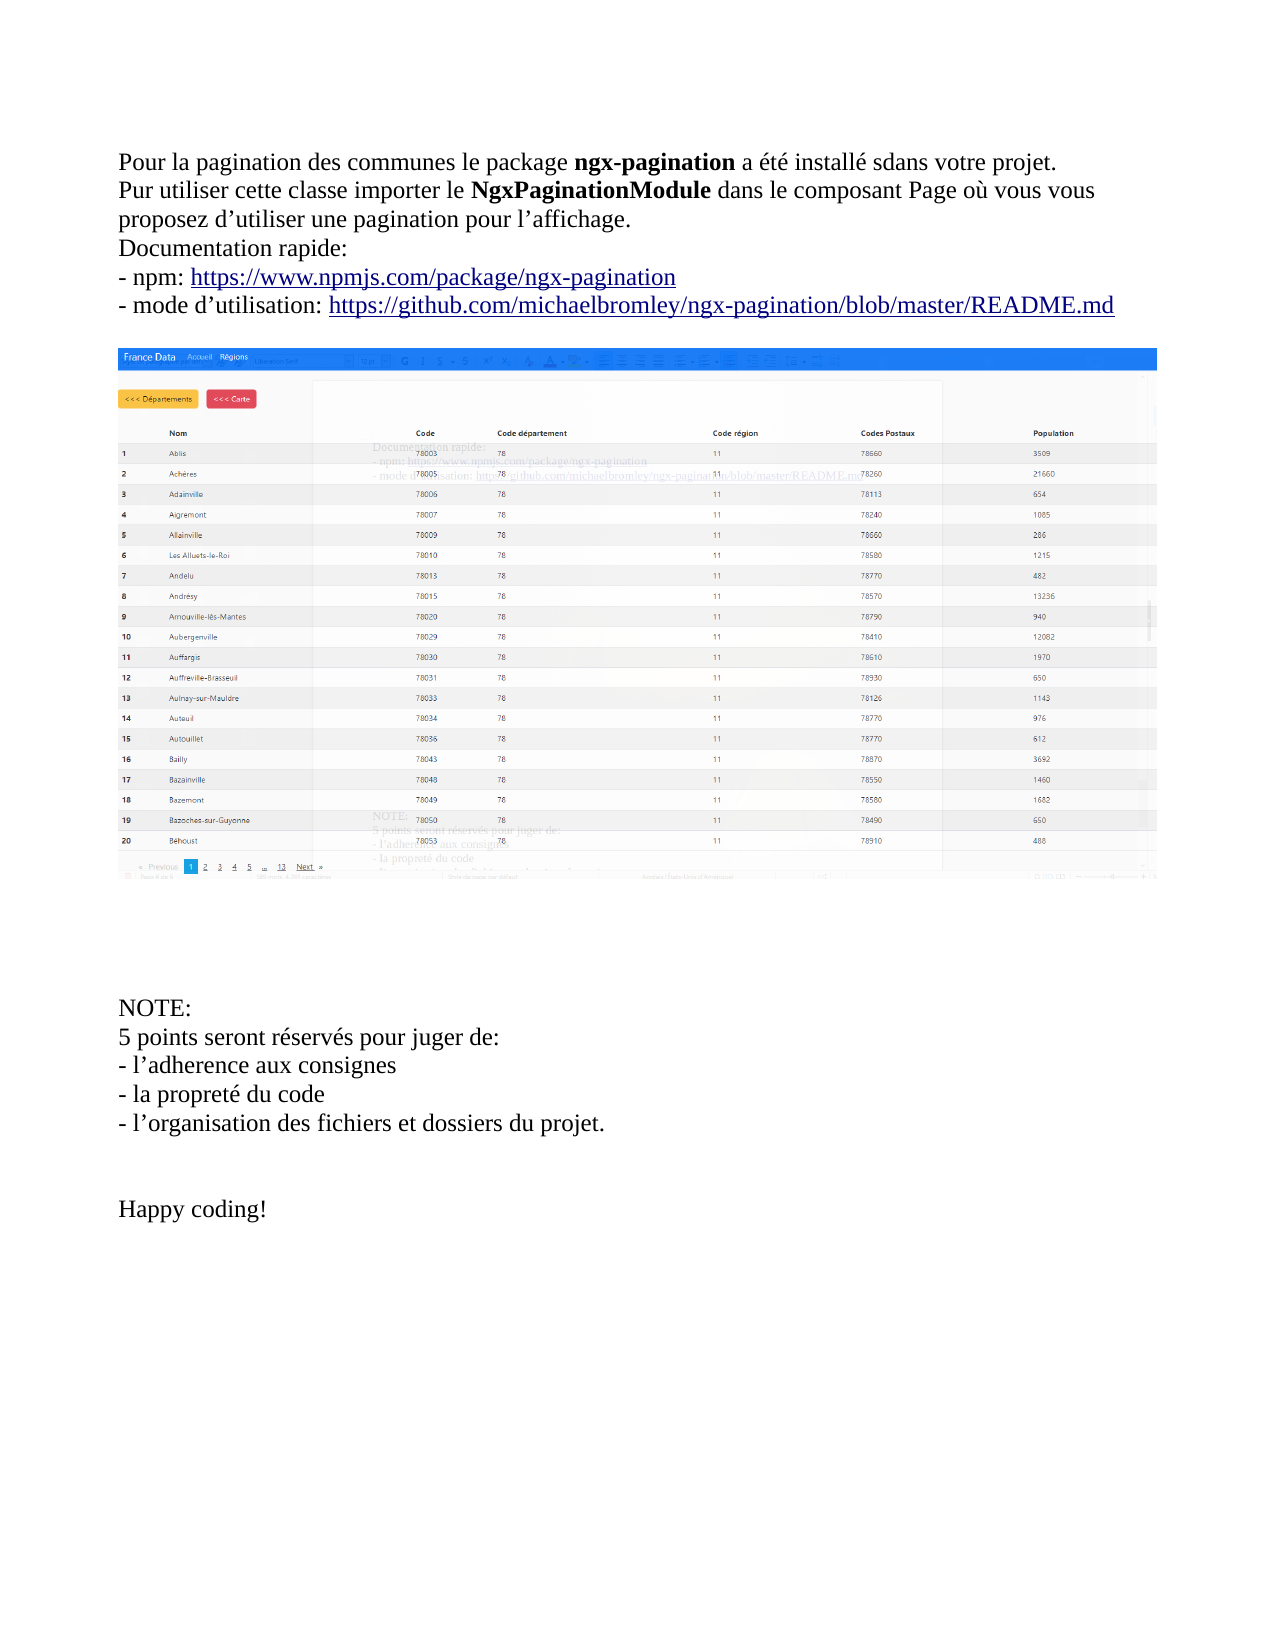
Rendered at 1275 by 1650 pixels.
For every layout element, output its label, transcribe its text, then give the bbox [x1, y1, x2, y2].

picture [118, 348, 1157, 879]
text 5 points seront réservés pour juger de: [118, 1022, 1157, 1051]
text Pour la pagination des communes le package ngx-pagination a été installé sdans votre projet. [118, 147, 1157, 176]
text - mode d’utilisation: https://github.com/michaelbromley/ngx-pagination/blob/master/README.md [118, 291, 1157, 319]
text Pur utiliser cette classe importer le NgxPaginationModule dans le composant Page où vous vous proposez d’utiliser une pagination pour l’affichage. [118, 176, 1157, 233]
text NOTE: [118, 993, 1157, 1022]
text - npm: https://www.npmjs.com/package/ngx-pagination [118, 262, 1157, 291]
text Documentation rapide: [118, 233, 1157, 262]
text - la propreté du code [118, 1079, 1157, 1108]
text - l’adherence aux consignes [118, 1051, 1157, 1079]
text - l’organisation des fichiers et dossiers du projet. [118, 1108, 1157, 1137]
text Happy coding! [118, 1194, 1157, 1223]
